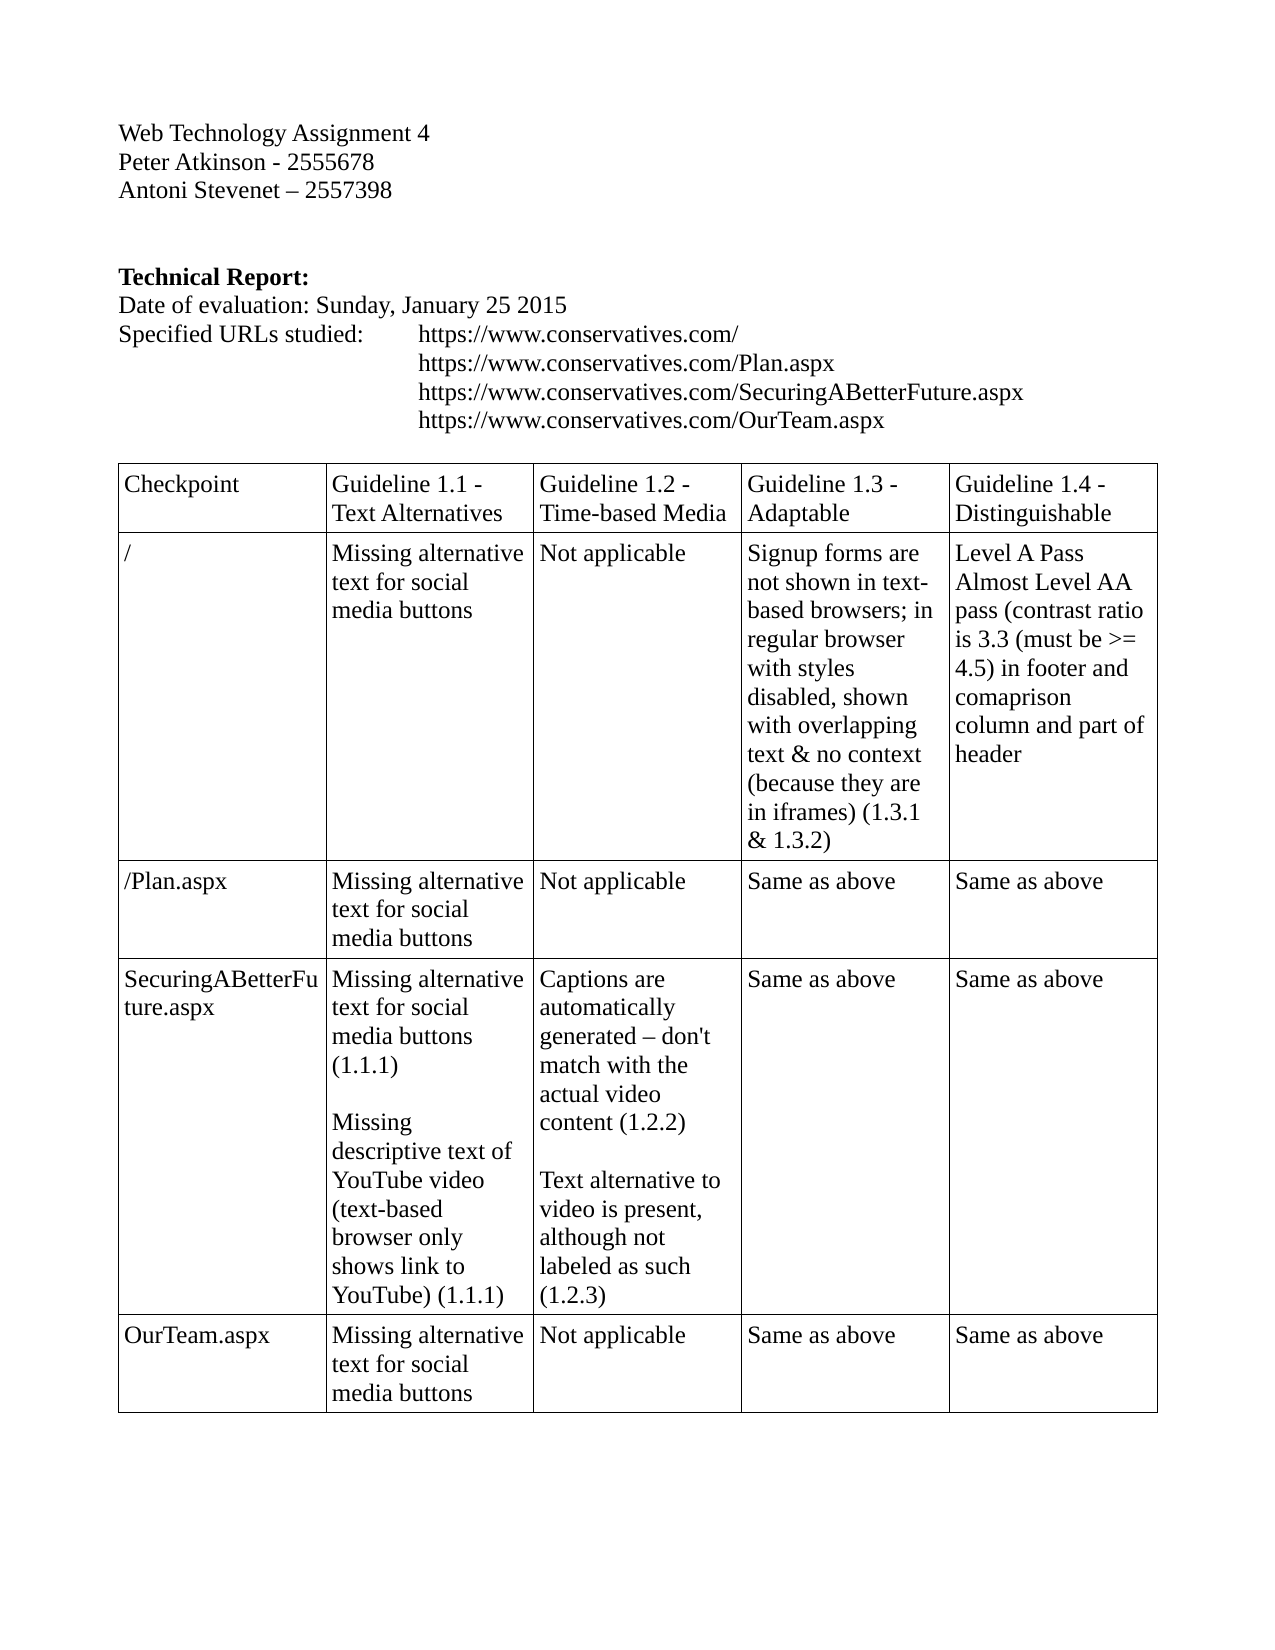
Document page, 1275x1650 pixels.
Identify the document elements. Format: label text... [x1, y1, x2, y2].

text Technical Report: [118, 262, 1157, 291]
table_cell Same as above [742, 959, 949, 1314]
text https://www.conservatives.com/OurTeam.aspx [118, 406, 1157, 434]
table_cell Same as above [950, 861, 1157, 958]
table_cell Not applicable [534, 533, 741, 860]
text Specified URLs studied: https://www.conservatives.com/ [118, 319, 1157, 348]
text Peter Atkinson - 2555678 [118, 147, 1157, 176]
table_cell Same as above [950, 959, 1157, 1314]
text https://www.conservatives.com/Plan.aspx [118, 348, 1157, 377]
table_header Guideline 1.1 - Text Alternatives [327, 464, 533, 532]
table_header Checkpoint [119, 464, 326, 532]
text Antoni Stevenet – 2557398 [118, 176, 1157, 204]
table_cell /Plan.aspx [119, 861, 326, 958]
table_header Guideline 1.2 - Time-based Media [534, 464, 741, 532]
table_cell Same as above [742, 861, 949, 958]
table_header Guideline 1.3 - Adaptable [742, 464, 949, 532]
table_cell Same as above [742, 1315, 949, 1412]
table_cell Missing alternative text for social media buttons (1.1.1) Missing descriptive text of YouTube video (text-based browser only shows link to YouTube) (1.1.1) [327, 959, 533, 1314]
table_cell SecuringABetterFuture.aspx [119, 959, 326, 1314]
table_cell Not applicable [534, 861, 741, 958]
table_cell Missing alternative text for social media buttons [327, 533, 533, 860]
text https://www.conservatives.com/SecuringABetterFuture.aspx [118, 377, 1157, 406]
table_cell / [119, 533, 326, 860]
text Date of evaluation: Sunday, January 25 2015 [118, 291, 1157, 319]
table_cell Same as above [950, 1315, 1157, 1412]
table_cell Signup forms are not shown in text-based browsers; in regular browser with styles disabled, shown with overlapping text & no context (because they are in iframes) (1.3.1 & 1.3.2) [742, 533, 949, 860]
table_cell Missing alternative text for social media buttons [327, 861, 533, 958]
table_header Guideline 1.4 - Distinguishable [950, 464, 1157, 532]
table_cell OurTeam.aspx [119, 1315, 326, 1412]
table_cell Level A Pass Almost Level AA pass (contrast ratio is 3.3 (must be >= 4.5) in footer and comaprison column and part of header [950, 533, 1157, 860]
table_cell Missing alternative text for social media buttons [327, 1315, 533, 1412]
text Web Technology Assignment 4 [118, 118, 1157, 147]
table_cell Not applicable [534, 1315, 741, 1412]
table_cell Captions are automatically generated – don't match with the actual video content (1.2.2) Text alternative to video is present, although not labeled as such (1.2.3) [534, 959, 741, 1314]
